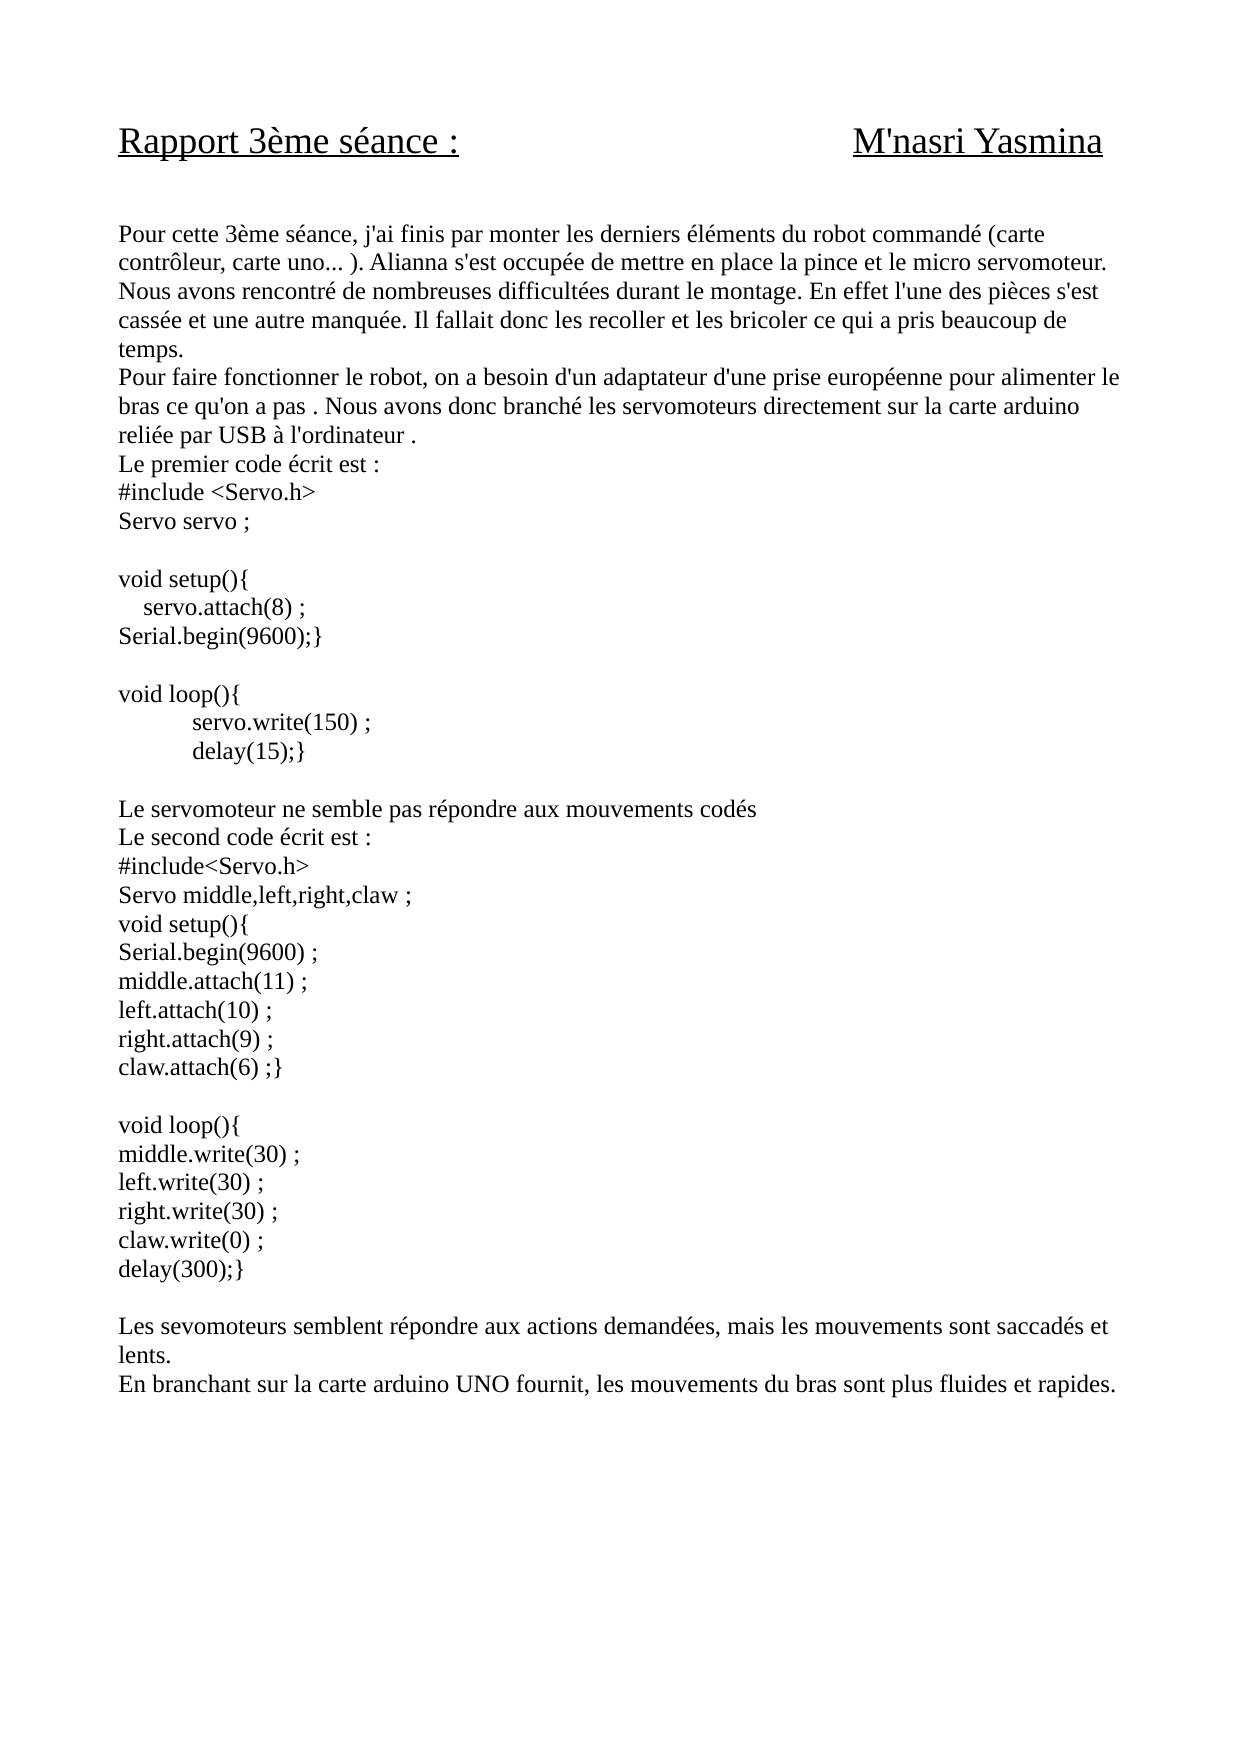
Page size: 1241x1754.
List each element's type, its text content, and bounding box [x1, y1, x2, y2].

text right.write(30) ; [118, 1196, 1122, 1225]
text #include<Servo.h> [118, 851, 1122, 880]
text right.attach(9) ; [118, 1024, 1122, 1052]
text Rapport 3ème séance : M'nasri Yasmina [118, 118, 1122, 161]
text #include <Servo.h> [118, 477, 1122, 506]
text left.write(30) ; [118, 1167, 1122, 1196]
text En branchant sur la carte arduino UNO fournit, les mouvements du bras sont plus fluides et rapides. [118, 1369, 1122, 1397]
text left.attach(10) ; [118, 995, 1122, 1024]
text void setup(){ [118, 909, 1122, 937]
text servo.attach(8) ; [118, 592, 1122, 621]
text Servo middle,left,right,claw ; [118, 880, 1122, 909]
text Les sevomoteurs semblent répondre aux actions demandées, mais les mouvements sont saccadés et lents. [118, 1311, 1122, 1369]
text void setup(){ [118, 564, 1122, 592]
text Le second code écrit est : [118, 822, 1122, 851]
text Serial.begin(9600);} [118, 621, 1122, 650]
text servo.write(150) ; [118, 707, 1122, 736]
text claw.attach(6) ;} [118, 1052, 1122, 1081]
text Servo servo ; [118, 506, 1122, 535]
text Pour cette 3ème séance, j'ai finis par monter les derniers éléments du robot commandé (carte contrôleur, carte uno... ). Alianna s'est occupée de mettre en place la pince et le micro servomoteur. [118, 219, 1122, 276]
text delay(300);} [118, 1254, 1122, 1282]
text claw.write(0) ; [118, 1225, 1122, 1254]
text Le servomoteur ne semble pas répondre aux mouvements codés [118, 794, 1122, 822]
text Serial.begin(9600) ; [118, 937, 1122, 966]
text delay(15);} [118, 736, 1122, 765]
text middle.attach(11) ; [118, 966, 1122, 995]
text void loop(){ [118, 1110, 1122, 1139]
text Nous avons rencontré de nombreuses difficultées durant le montage. En effet l'une des pièces s'est cassée et une autre manquée. Il fallait donc les recoller et les bricoler ce qui a pris beaucoup de temps. [118, 276, 1122, 362]
text void loop(){ [118, 679, 1122, 707]
text Le premier code écrit est : [118, 449, 1122, 477]
text middle.write(30) ; [118, 1139, 1122, 1167]
text Pour faire fonctionner le robot, on a besoin d'un adaptateur d'une prise européenne pour alimenter le bras ce qu'on a pas . Nous avons donc branché les servomoteurs directement sur la carte arduino reliée par USB à l'ordinateur . [118, 362, 1122, 449]
